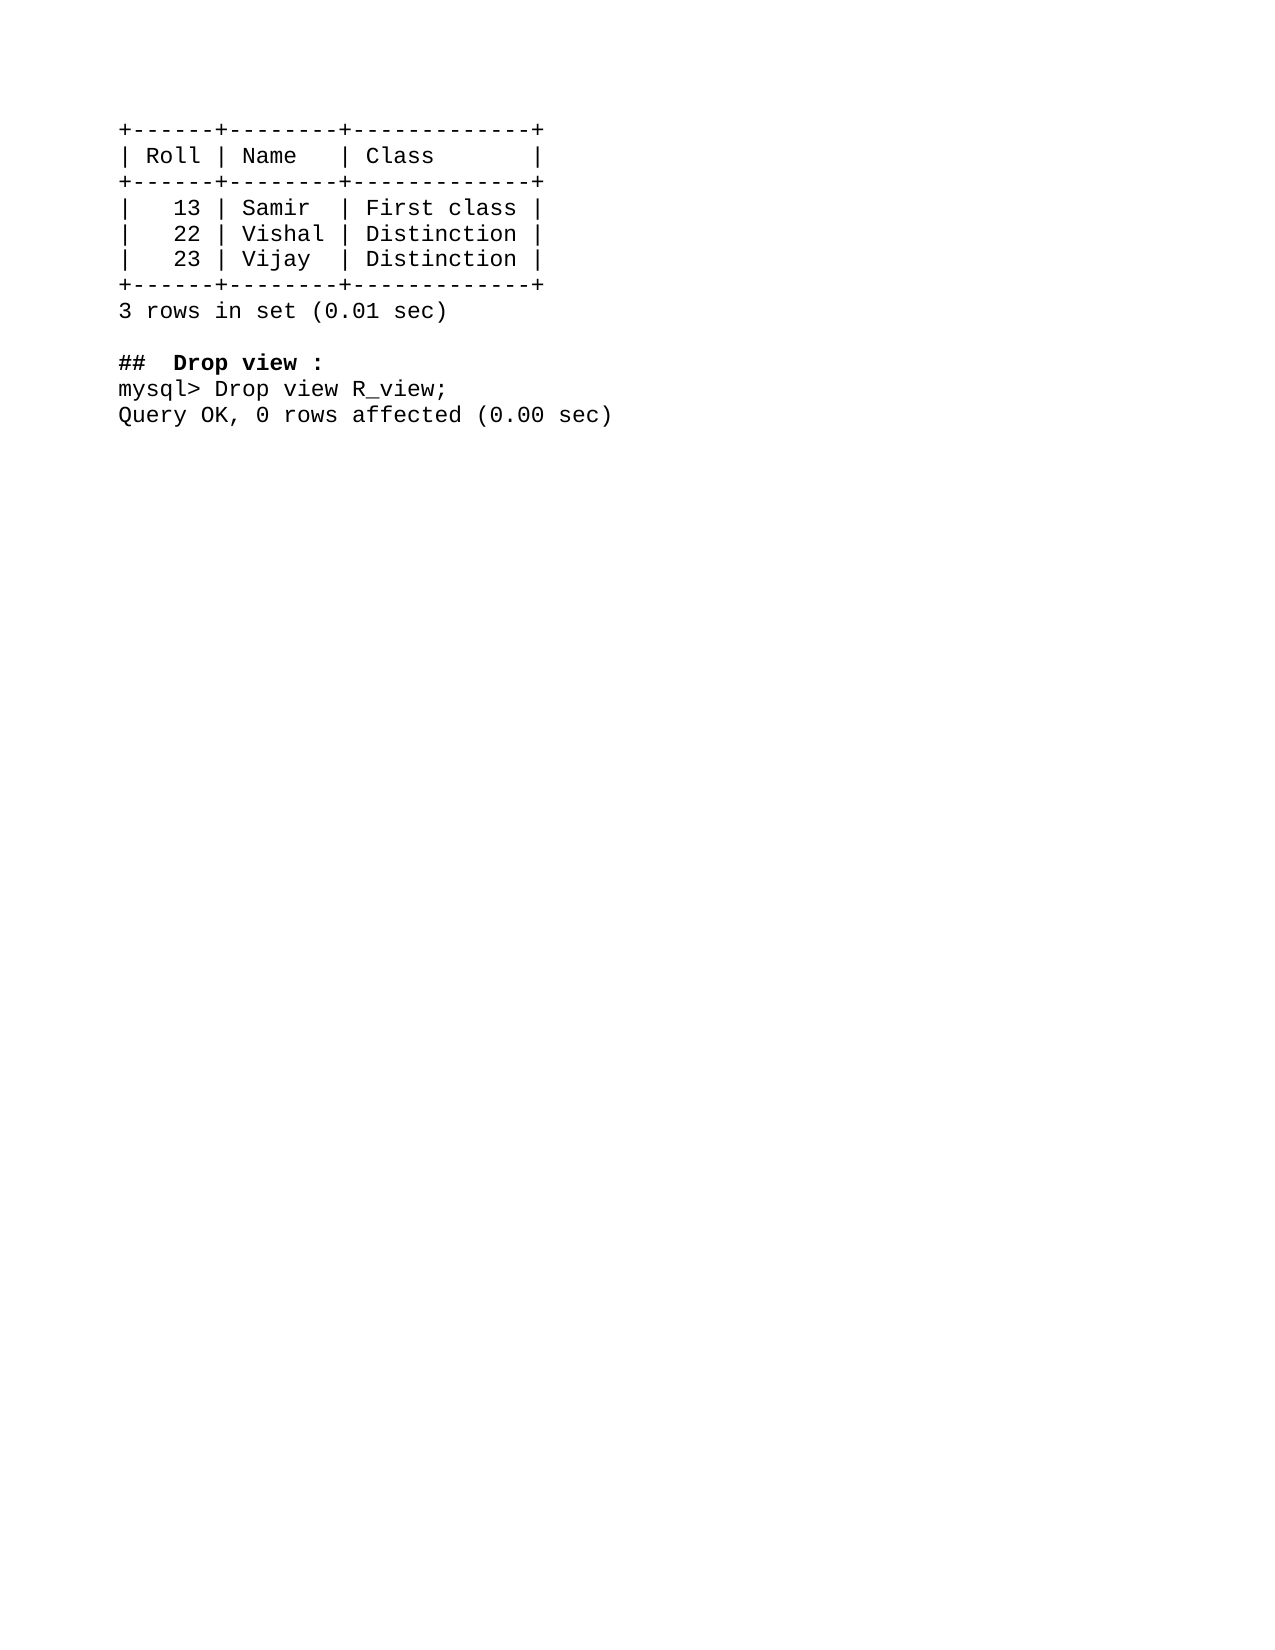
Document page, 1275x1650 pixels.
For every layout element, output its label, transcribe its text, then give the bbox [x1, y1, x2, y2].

text mysql> Drop view R_view; [118, 377, 1157, 403]
text | Roll | Name | Class | [118, 144, 1157, 170]
text | 13 | Samir | First class | [118, 196, 1157, 222]
text Query OK, 0 rows affected (0.00 sec) [118, 403, 1157, 429]
text | 23 | Vijay | Distinction | [118, 248, 1157, 274]
text ## Drop view : [118, 352, 1157, 377]
text 3 rows in set (0.01 sec) [118, 300, 1157, 326]
text +------+--------+-------------+ [118, 170, 1157, 196]
text +------+--------+-------------+ [118, 118, 1157, 144]
text +------+--------+-------------+ [118, 274, 1157, 300]
text | 22 | Vishal | Distinction | [118, 222, 1157, 248]
